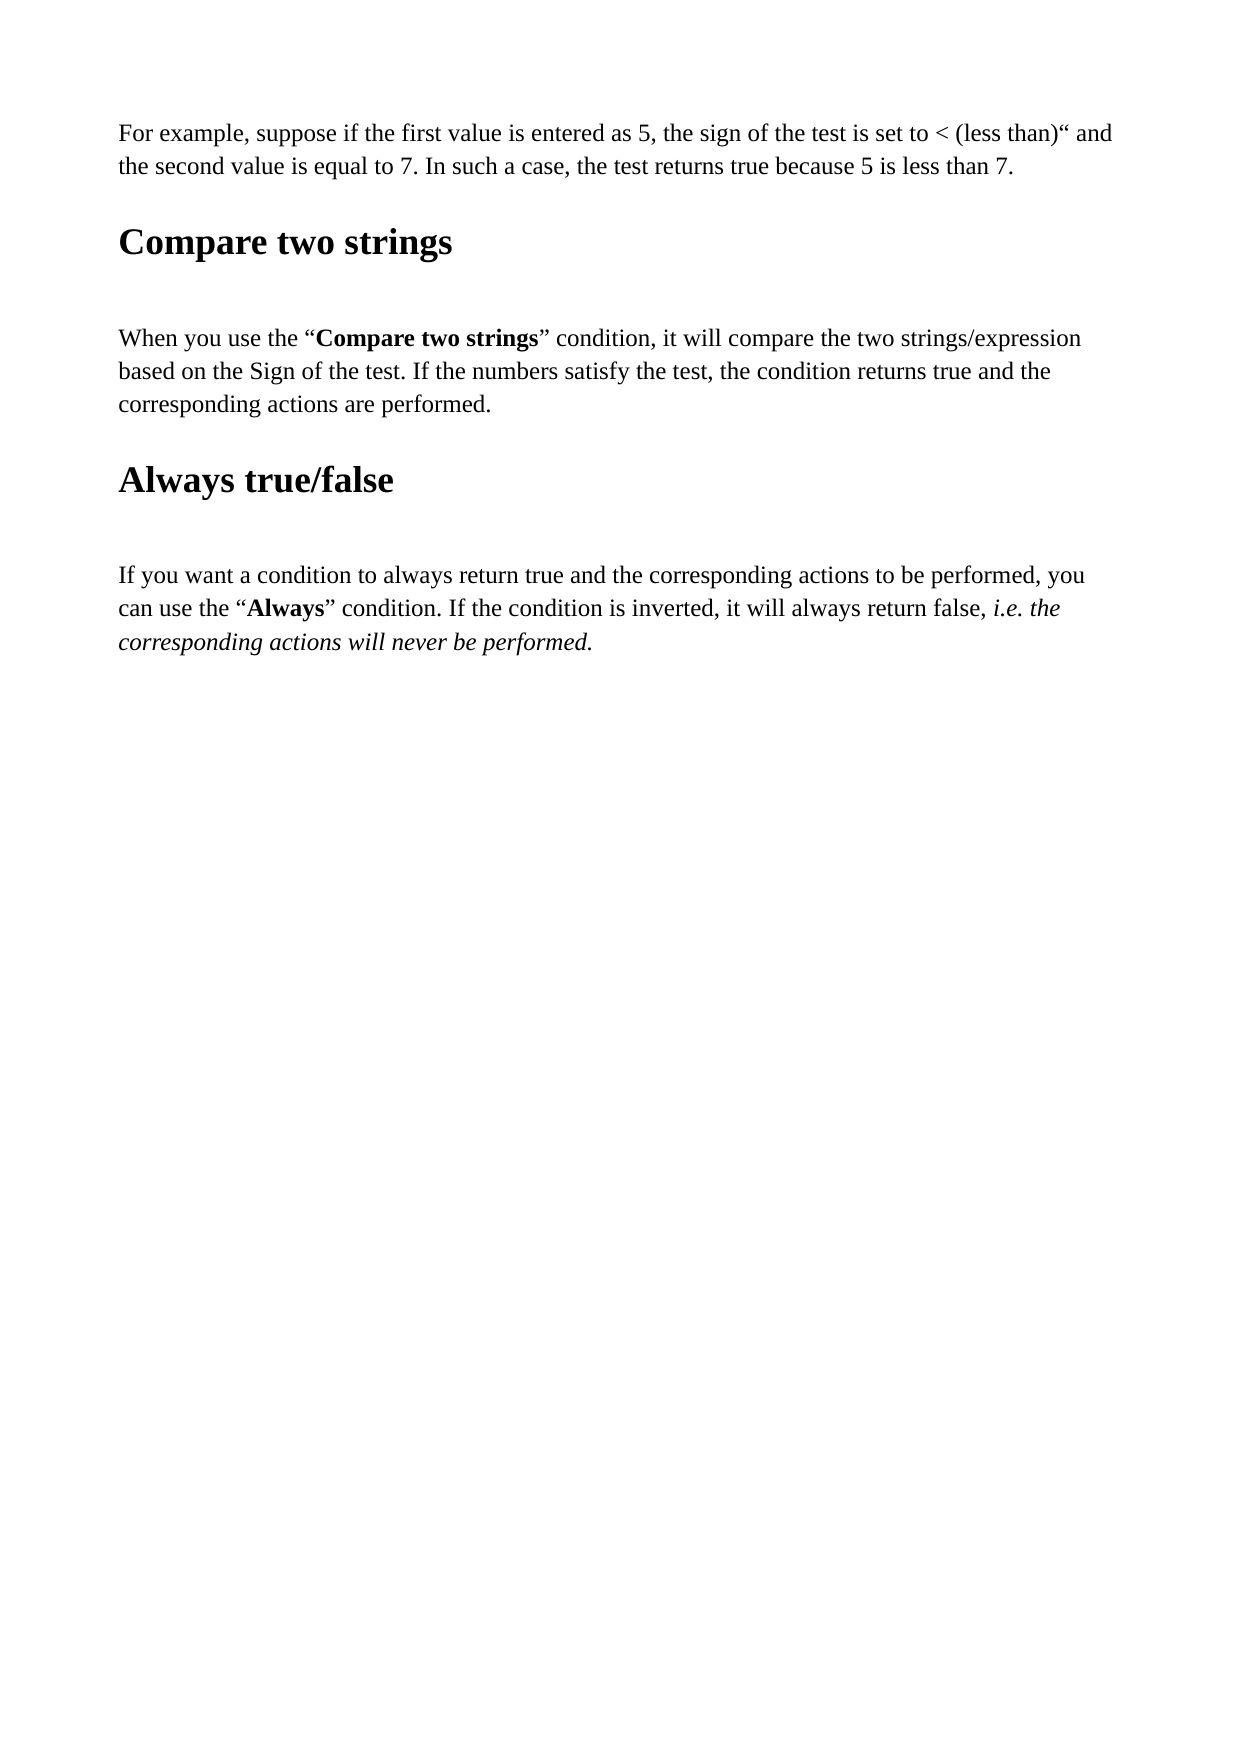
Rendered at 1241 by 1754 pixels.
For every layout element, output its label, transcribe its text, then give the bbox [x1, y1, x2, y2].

subtitle Compare two strings [118, 219, 1122, 263]
text For example, suppose if the first value is entered as 5, the sign of the test is set to < (less than)“ and the second value is equal to 7. In such a case, the test returns true because 5 is less than 7. [118, 118, 1122, 180]
subtitle Always true/false [118, 457, 1122, 500]
text When you use the “Compare two strings” condition, it will compare the two strings/expression based on the Sign of the test. If the numbers satisfy the test, the condition returns true and the corresponding actions are performed. [118, 323, 1122, 418]
text If you want a condition to always return true and the corresponding actions to be performed, you can use the “Always” condition. If the condition is inverted, it will always return false, i.e. the corresponding actions will never be performed. [118, 561, 1122, 655]
